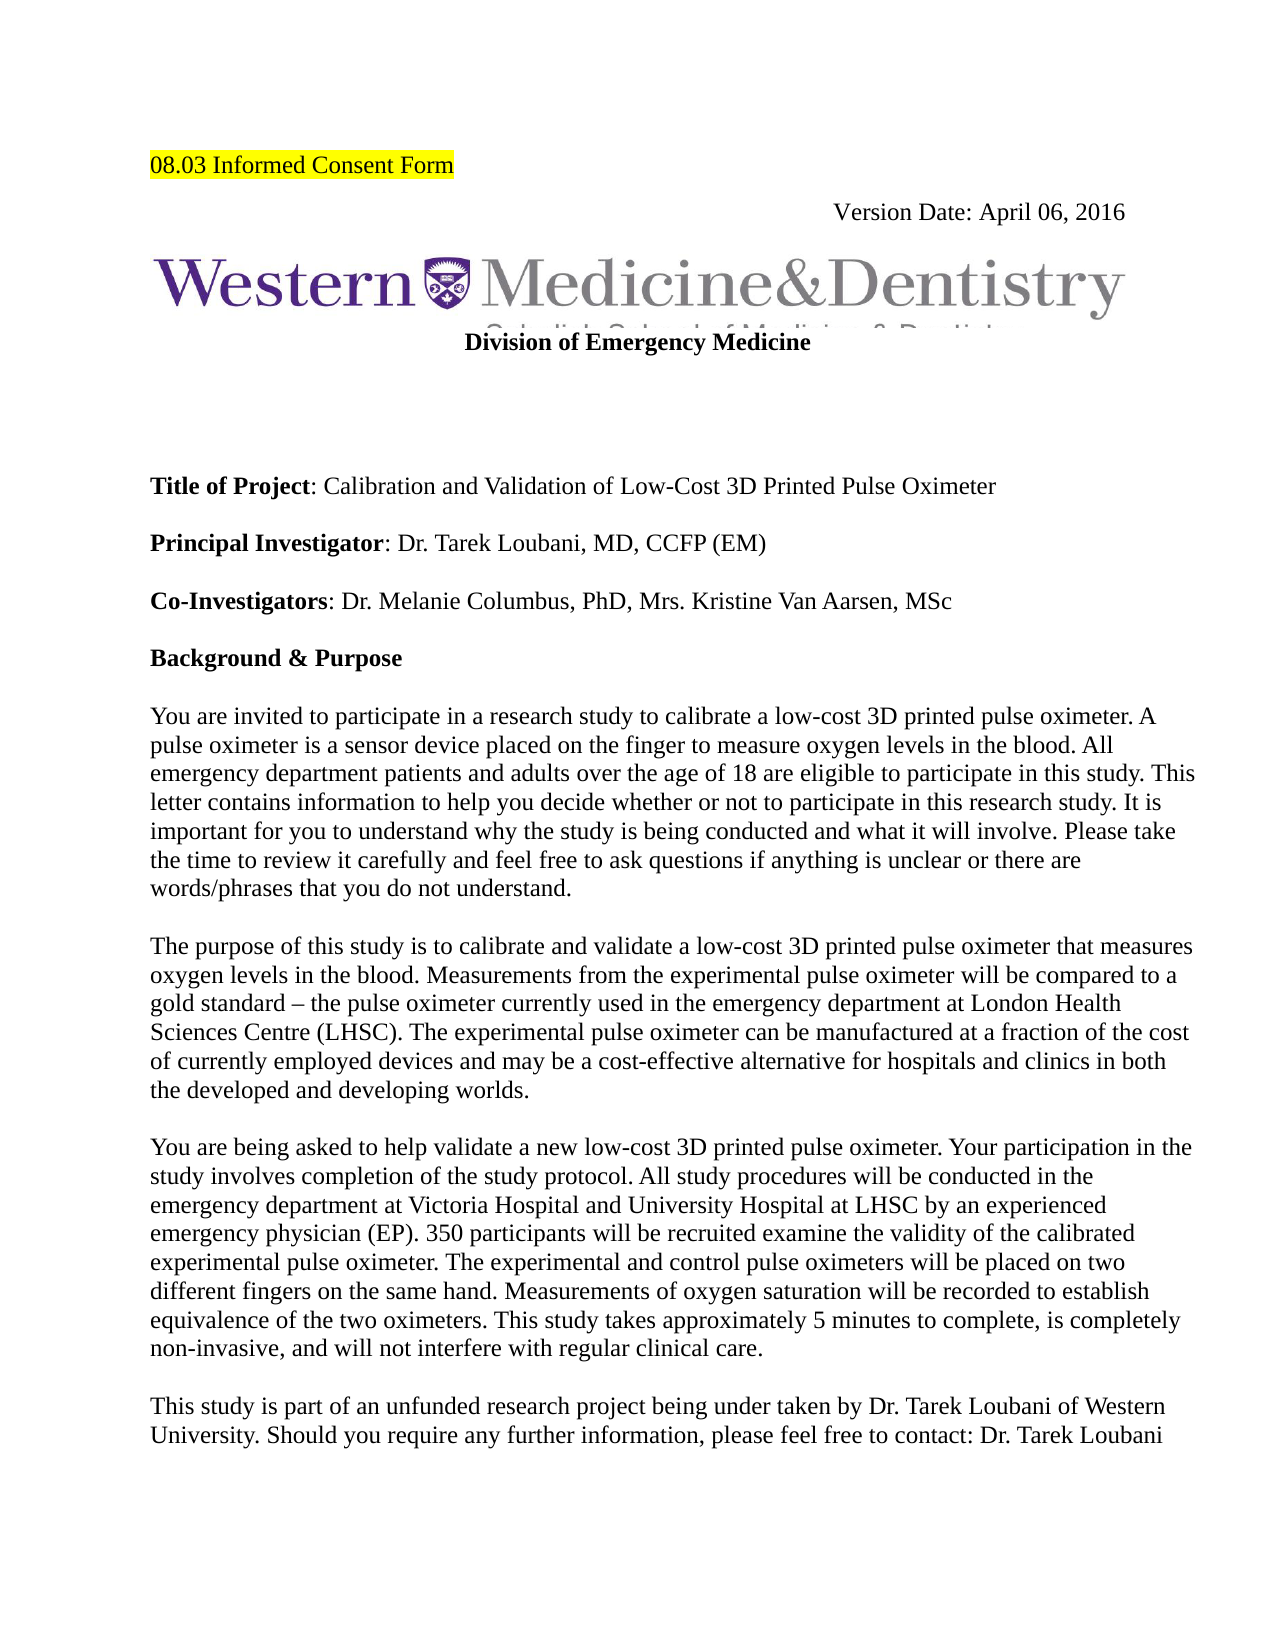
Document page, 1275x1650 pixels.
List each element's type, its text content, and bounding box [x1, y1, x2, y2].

text Division of Emergency Medicine [150, 328, 1125, 356]
text You are invited to participate in a research study to calibrate a low-cost 3D printed pulse oximeter. A pulse oximeter is a sensor device placed on the finger to measure oxygen levels in the blood. All emergency department patients and adults over the age of 18 are eligible to participate in this study. This letter contains information to help you decide whether or not to participate in this research study. It is important for you to understand why the study is being conducted and what it will involve. Please take the time to review it carefully and feel free to ask questions if anything is unclear or there are words/phrases that you do not understand. [150, 701, 1200, 902]
text 08.03 Informed Consent Form [150, 150, 1125, 179]
text This study is part of an unfunded research project being under taken by Dr. Tarek Loubani of Western University. Should you require any further information, please feel free to contact: Dr. Tarek Loubani [150, 1391, 1200, 1448]
text Title of Project: Calibration and Validation of Low-Cost 3D Printed Pulse Oximeter [150, 471, 1200, 500]
text Version Date: April 06, 2016 [150, 197, 1125, 226]
text The purpose of this study is to calibrate and validate a low-cost 3D printed pulse oximeter that measures oxygen levels in the blood. Measurements from the experimental pulse oximeter will be compared to a gold standard – the pulse oximeter currently used in the emergency department at London Health Sciences Centre (LHSC). The experimental pulse oximeter can be manufactured at a fraction of the cost of currently employed devices and may be a cost-effective alternative for hospitals and clinics in both the developed and developing worlds. [150, 931, 1200, 1103]
text Co-Investigators: Dr. Melanie Columbus, PhD, Mrs. Kristine Van Aarsen, MSc [150, 586, 1200, 615]
text Background & Purpose [150, 643, 1200, 672]
text Principal Investigator: Dr. Tarek Loubani, MD, CCFP (EM) [150, 528, 1200, 557]
text You are being asked to help validate a new low-cost 3D printed pulse oximeter. Your participation in the study involves completion of the study protocol. All study procedures will be conducted in the emergency department at Victoria Hospital and University Hospital at LHSC by an experienced emergency physician (EP). 350 participants will be recruited examine the validity of the calibrated experimental pulse oximeter. The experimental and control pulse oximeters will be placed on two different fingers on the same hand. Measurements of oxygen saturation will be recorded to establish equivalence of the two oximeters. This study takes approximately 5 minutes to complete, is completely non-invasive, and will not interfere with regular clinical care. [150, 1132, 1200, 1362]
